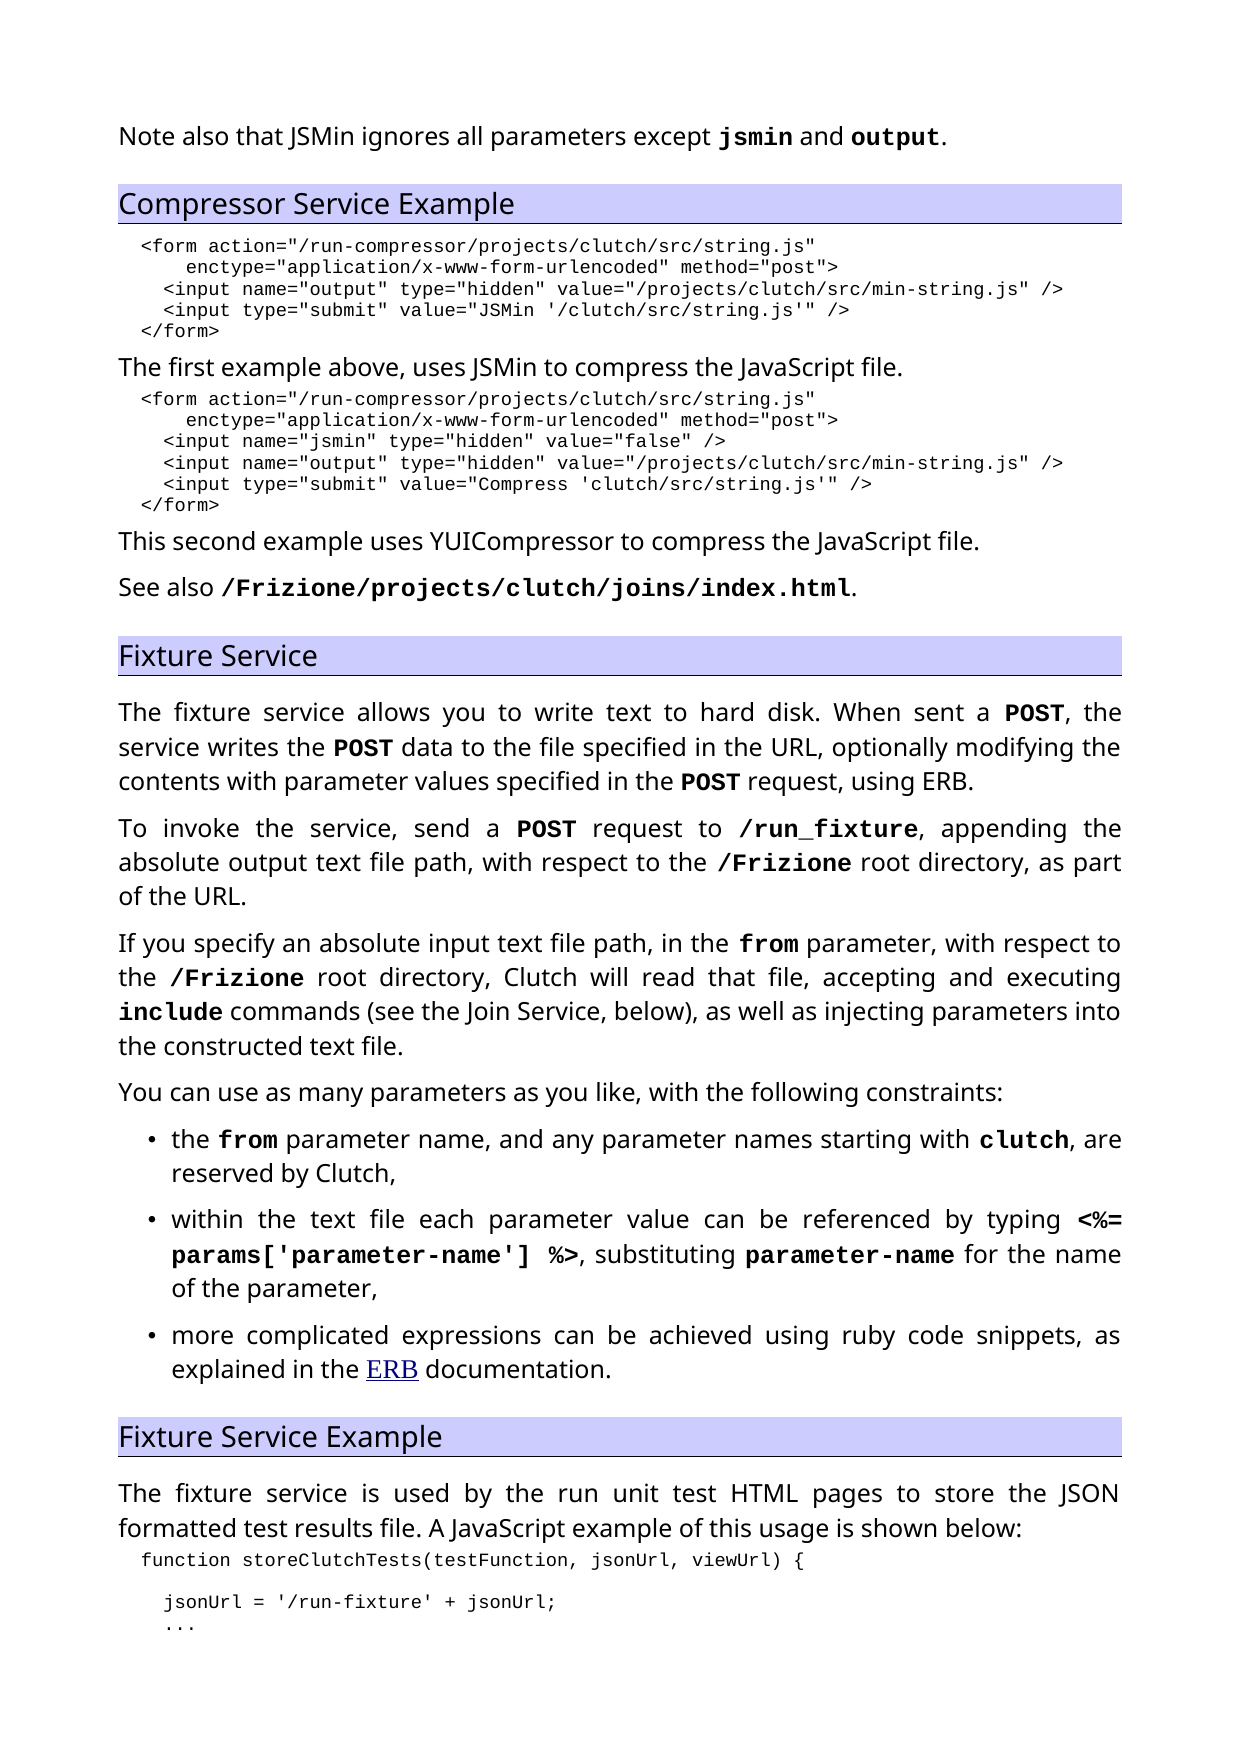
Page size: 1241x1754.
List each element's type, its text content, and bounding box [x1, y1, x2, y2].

text See also /Frizione/projects/clutch/joins/index.html. [118, 570, 1122, 604]
subtitle Compressor Service Example [118, 184, 1122, 223]
text <form action="/run-compressor/projects/clutch/src/string.js" enctype="application/x-www-form-urlencoded" method="post"> <input name="jsmin" type="hidden" value="false" /> <input name="output" type="hidden" value="/projects/clutch/src/min-string.js" /> <input type="submit" value="Compress 'clutch/src/string.js'" /> </form> [118, 390, 1122, 517]
text To invoke the service, send a POST request to /run_fixture, appending the absolute output text file path, with respect to the /Frizione root directory, as part of the URL. [118, 810, 1122, 913]
text The first example above, uses JSMin to compress the JavaScript file. [118, 349, 1122, 383]
text This second example uses YUICompressor to compress the JavaScript file. [118, 523, 1122, 557]
subtitle Fixture Service Example [118, 1417, 1122, 1456]
text The fixture service is used by the run unit test HTML pages to store the JSON formatted test results file. A JavaScript example of this usage is shown below: [118, 1476, 1122, 1544]
text The fixture service allows you to write text to hard disk. When sent a POST, the service writes the POST data to the file specified in the URL, optionally modifying the contents with parameter values specified in the POST request, using ERB. [118, 695, 1122, 798]
text Note also that JSMin ignores all parameters except jsmin and output. [118, 118, 1122, 152]
subtitle Fixture Service [118, 636, 1122, 675]
text If you specify an absolute input text file path, in the from parameter, with respect to the /Frizione root directory, Clutch will read that file, accepting and executing include commands (see the Join Service, below), as well as injecting parameters into the constructed text file. [118, 925, 1122, 1062]
list more complicated expressions can be achieved using ruby code snippets, as explained in the ERB documentation. [148, 1317, 1122, 1385]
list within the text file each parameter value can be referenced by typing <%= params['parameter-name'] %>, substituting parameter-name for the name of the parameter, [148, 1202, 1122, 1305]
text You can use as many parameters as you like, with the following constraints: [118, 1075, 1122, 1109]
text <form action="/run-compressor/projects/clutch/src/string.js" enctype="application/x-www-form-urlencoded" method="post"> <input name="output" type="hidden" value="/projects/clutch/src/min-string.js" /> <input type="submit" value="JSMin '/clutch/src/string.js'" /> </form> [118, 237, 1122, 343]
list the from parameter name, and any parameter names starting with clutch, are reserved by Clutch, [148, 1121, 1122, 1190]
text function storeClutchTests(testFunction, jsonUrl, viewUrl) { jsonUrl = '/run-fixture' + jsonUrl; ... [118, 1551, 1122, 1636]
